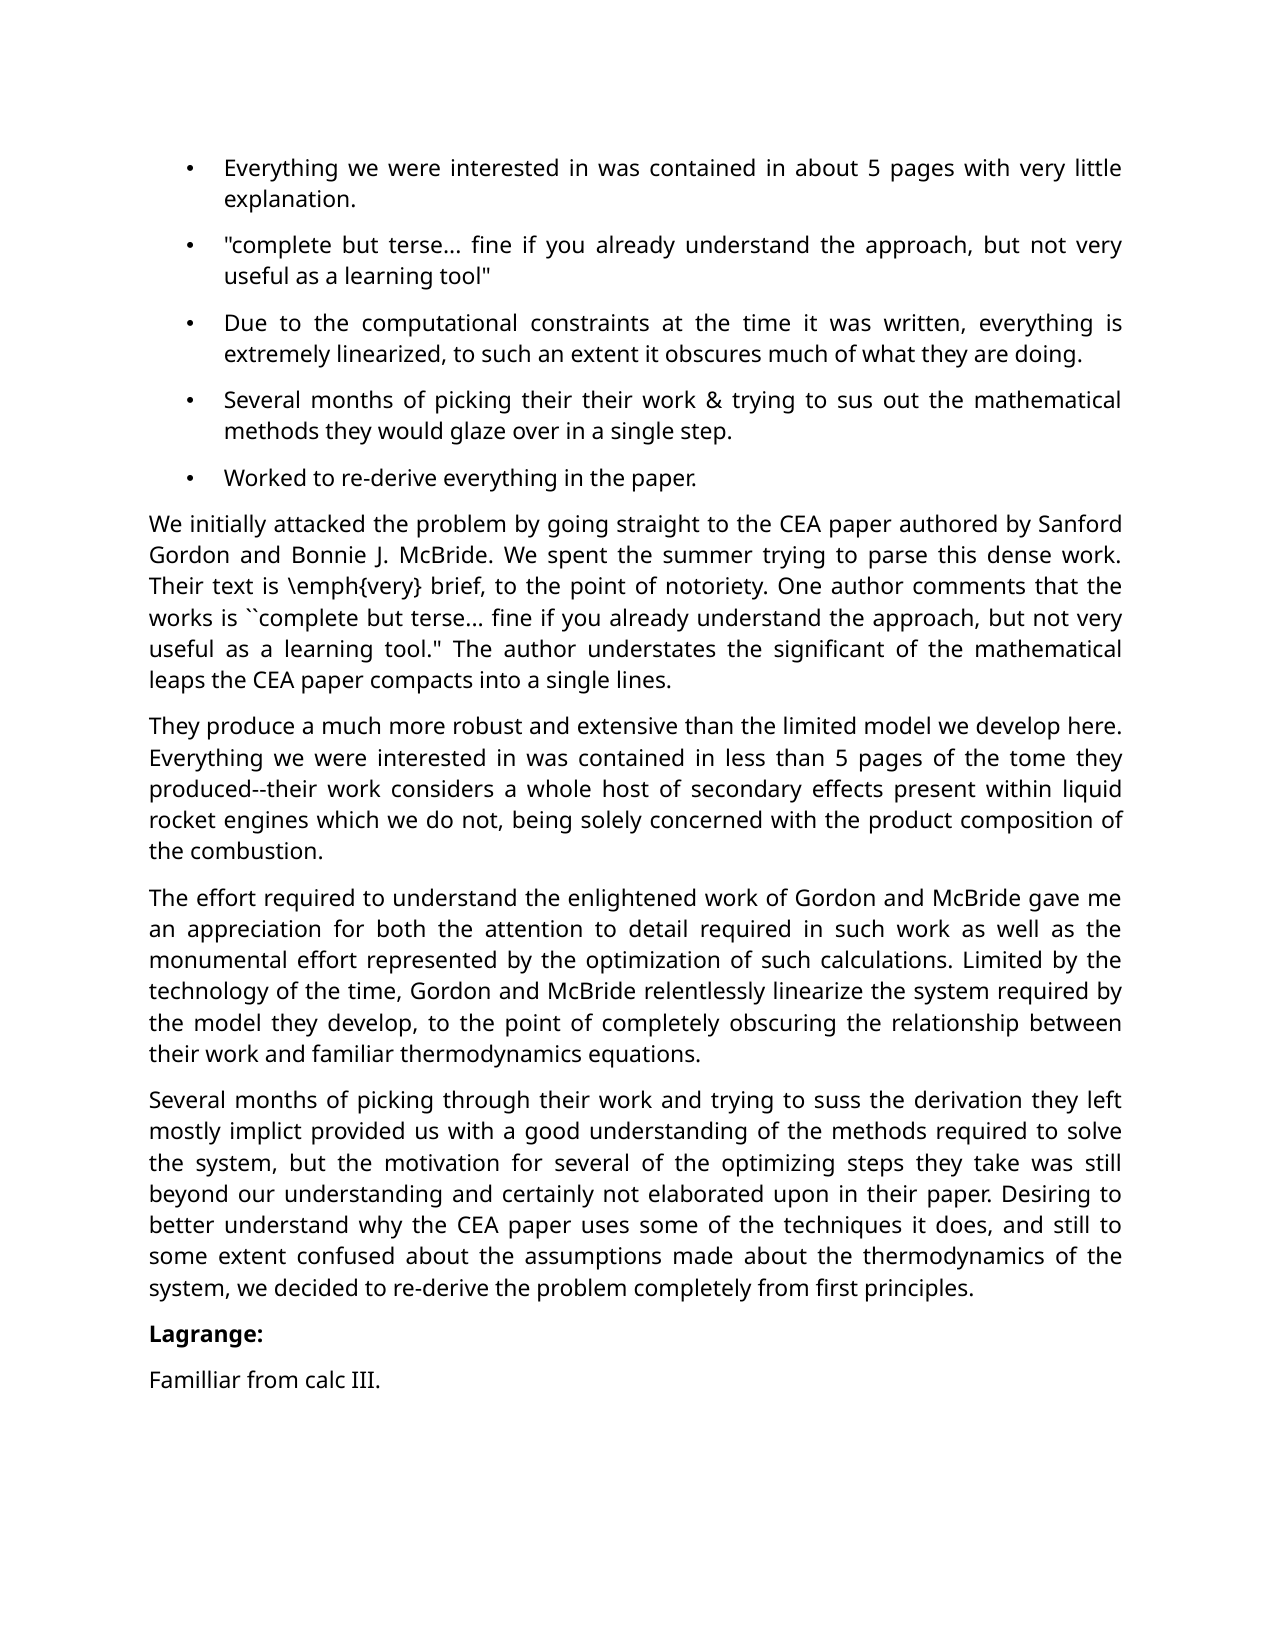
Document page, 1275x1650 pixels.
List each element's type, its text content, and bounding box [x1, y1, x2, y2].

text Familliar from calc III. [148, 1364, 1123, 1395]
text Lagrange: [148, 1318, 1123, 1349]
list Worked to re-derive everything in the paper. [186, 462, 1123, 493]
text The effort required to understand the enlightened work of Gordon and McBride gave me an appreciation for both the attention to detail required in such work as well as the monumental effort represented by the optimization of such calculations. Limited by the technology of the time, Gordon and McBride relentlessly linearize the system required by the model they develop, to the point of completely obscuring the relationship between their work and familiar thermodynamics equations. [148, 882, 1123, 1069]
list Everything we were interested in was contained in about 5 pages with very little explanation. [186, 152, 1123, 214]
text They produce a much more robust and extensive than the limited model we develop here. Everything we were interested in was contained in less than 5 pages of the tome they produced--their work considers a whole host of secondary effects present within liquid rocket engines which we do not, being solely concerned with the product composition of the combustion. [148, 710, 1123, 867]
text We initially attacked the problem by going straight to the CEA paper authored by Sanford Gordon and Bonnie J. McBride. We spent the summer trying to parse this dense work. Their text is \emph{very} brief, to the point of notoriety. One author comments that the works is ``complete but terse... fine if you already understand the approach, but not very useful as a learning tool." The author understates the significant of the mathematical leaps the CEA paper compacts into a single lines. [148, 508, 1123, 695]
list Several months of picking their their work & trying to sus out the mathematical methods they would glaze over in a single step. [186, 384, 1123, 447]
text Several months of picking through their work and trying to suss the derivation they left mostly implict provided us with a good understanding of the methods required to solve the system, but the motivation for several of the optimizing steps they take was still beyond our understanding and certainly not elaborated upon in their paper. Desiring to better understand why the CEA paper uses some of the techniques it does, and still to some extent confused about the assumptions made about the thermodynamics of the system, we decided to re-derive the problem completely from first principles. [148, 1084, 1123, 1303]
list Due to the computational constraints at the time it was written, everything is extremely linearized, to such an extent it obscures much of what they are doing. [186, 307, 1123, 369]
list "complete but terse... fine if you already understand the approach, but not very useful as a learning tool" [186, 229, 1123, 292]
